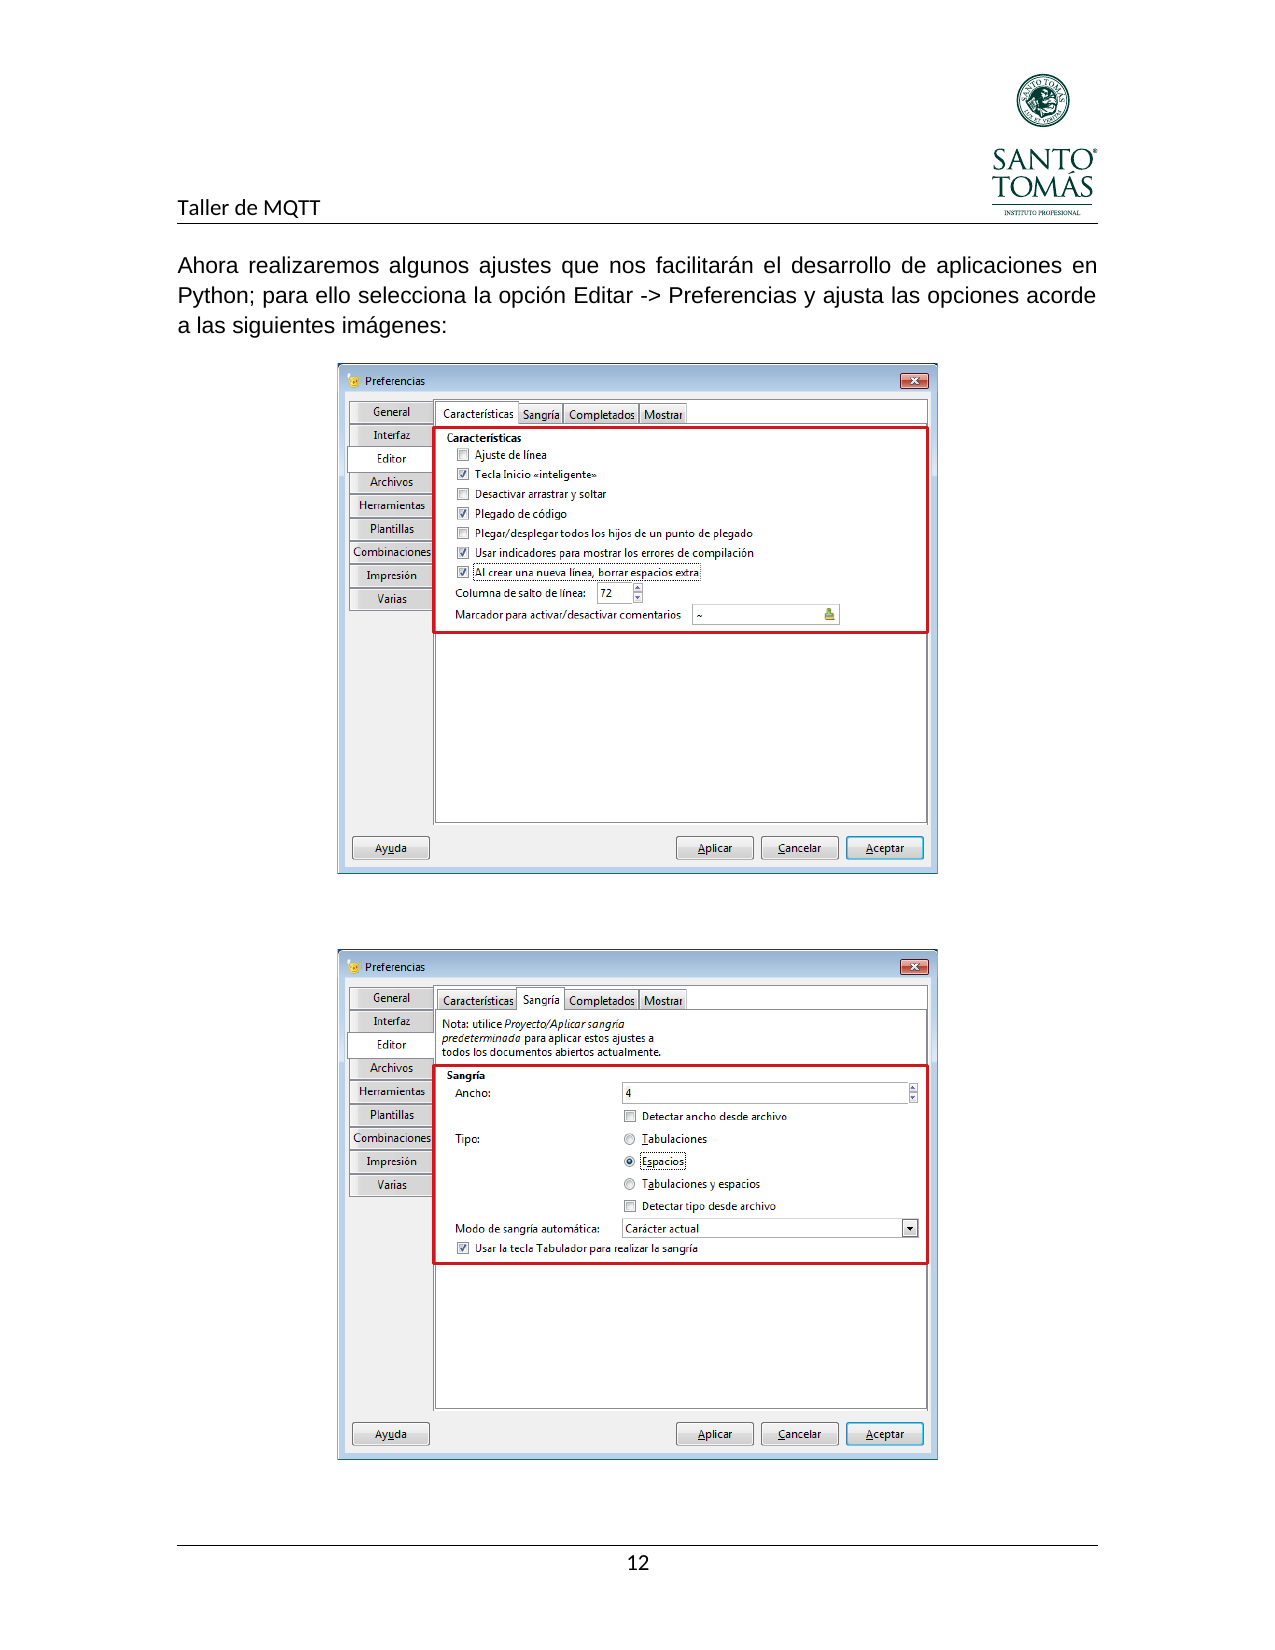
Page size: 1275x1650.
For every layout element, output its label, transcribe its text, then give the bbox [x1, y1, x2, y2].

picture [337, 363, 938, 874]
text Ahora realizaremos algunos ajustes que nos facilitarán el desarrollo de aplicaciones en Python; para ello selecciona la opción Editar -> Preferencias y ajusta las opciones acorde a las siguientes imágenes: [177, 252, 1098, 339]
picture [337, 949, 938, 1460]
